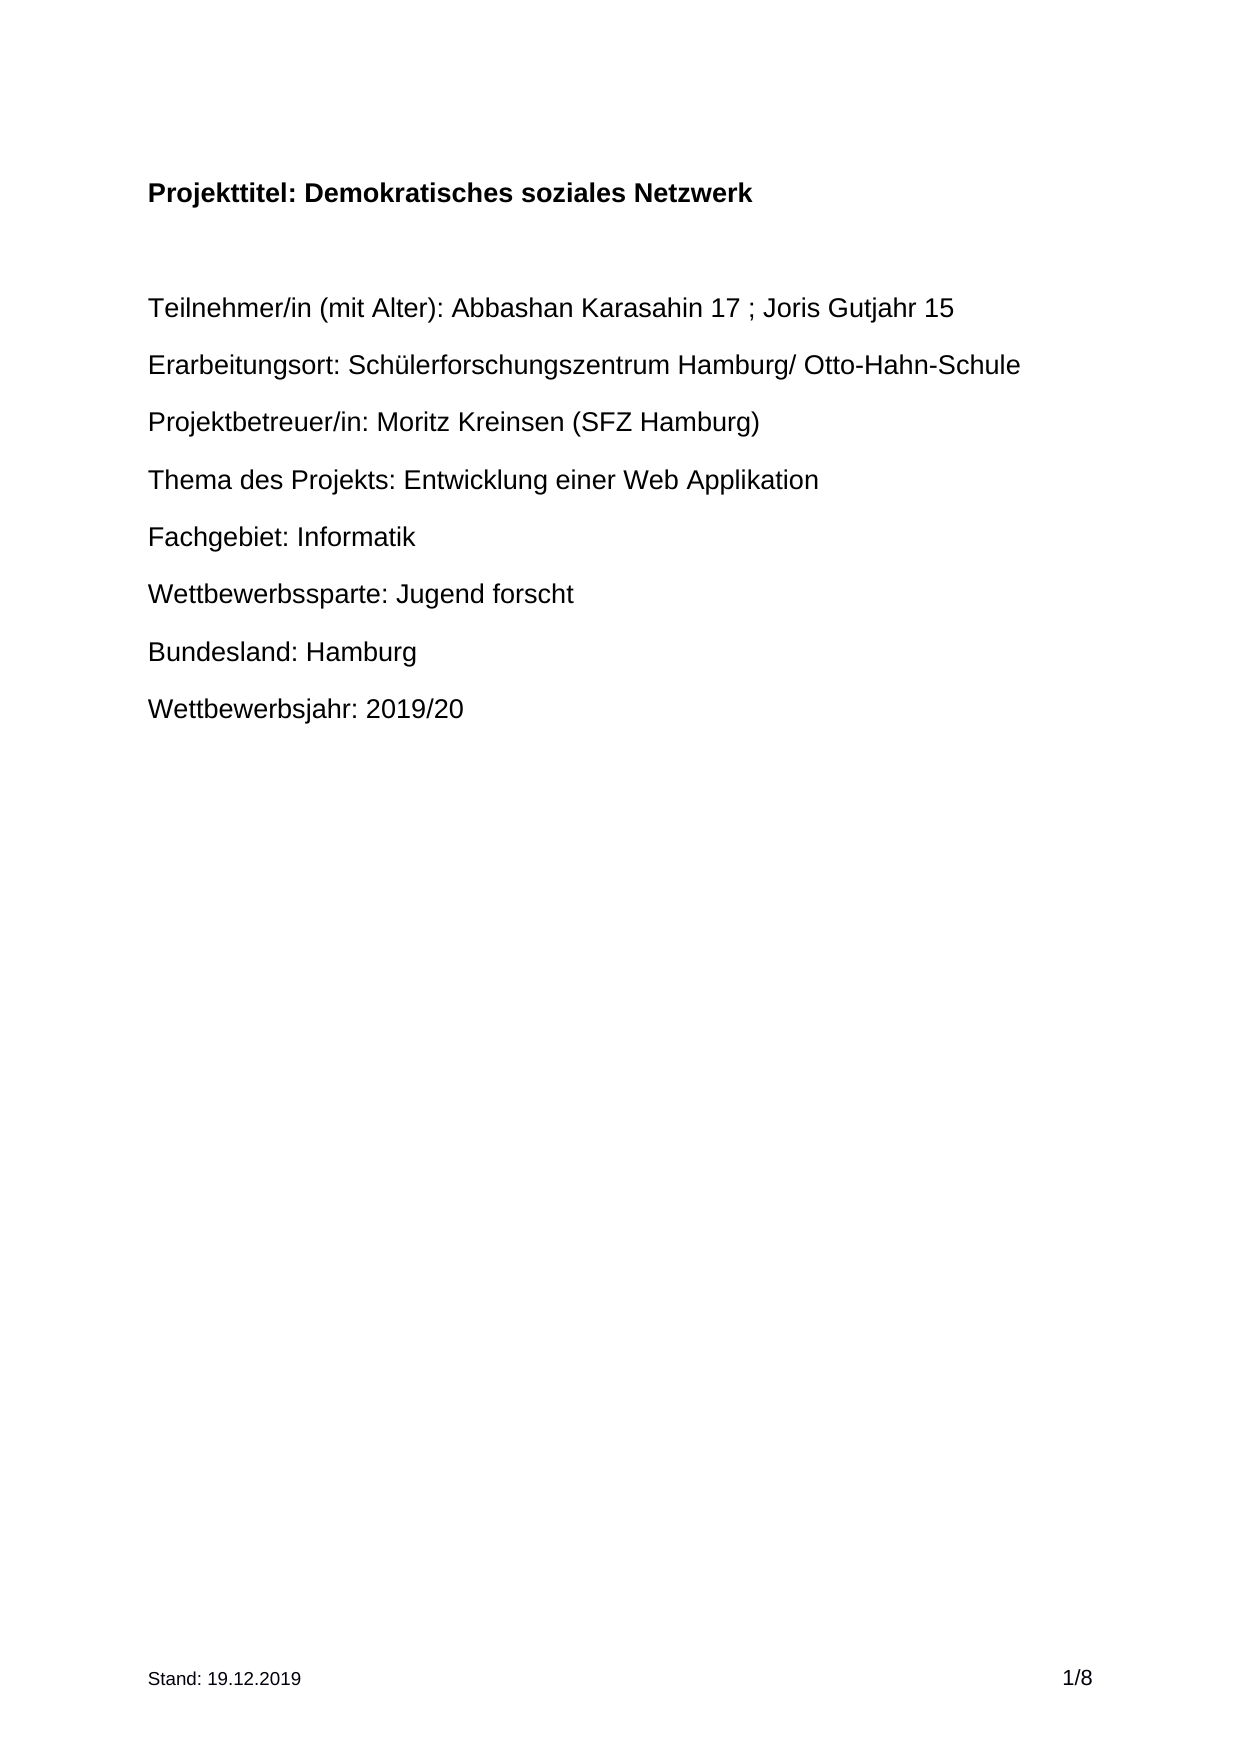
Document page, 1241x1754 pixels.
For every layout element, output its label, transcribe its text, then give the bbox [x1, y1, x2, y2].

text Wettbewerbsjahr: 2019/20 [148, 693, 1092, 724]
text Bundesland: Hamburg [148, 636, 1092, 667]
text Erarbeitungsort: Schülerforschungszentrum Hamburg/ Otto-Hahn-Schule [148, 349, 1092, 380]
text Projektbetreuer/in: Moritz Kreinsen (SFZ Hamburg) [148, 406, 1092, 438]
text Projekttitel: Demokratisches soziales Netzwerk [148, 177, 1092, 208]
text Fachgebiet: Informatik [148, 521, 1092, 552]
text Thema des Projekts: Entwicklung einer Web Applikation [148, 464, 1092, 495]
text Wettbewerbssparte: Jugend forscht [148, 578, 1092, 609]
text Teilnehmer/in (mit Alter): Abbashan Karasahin 17 ; Joris Gutjahr 15 [148, 292, 1092, 323]
